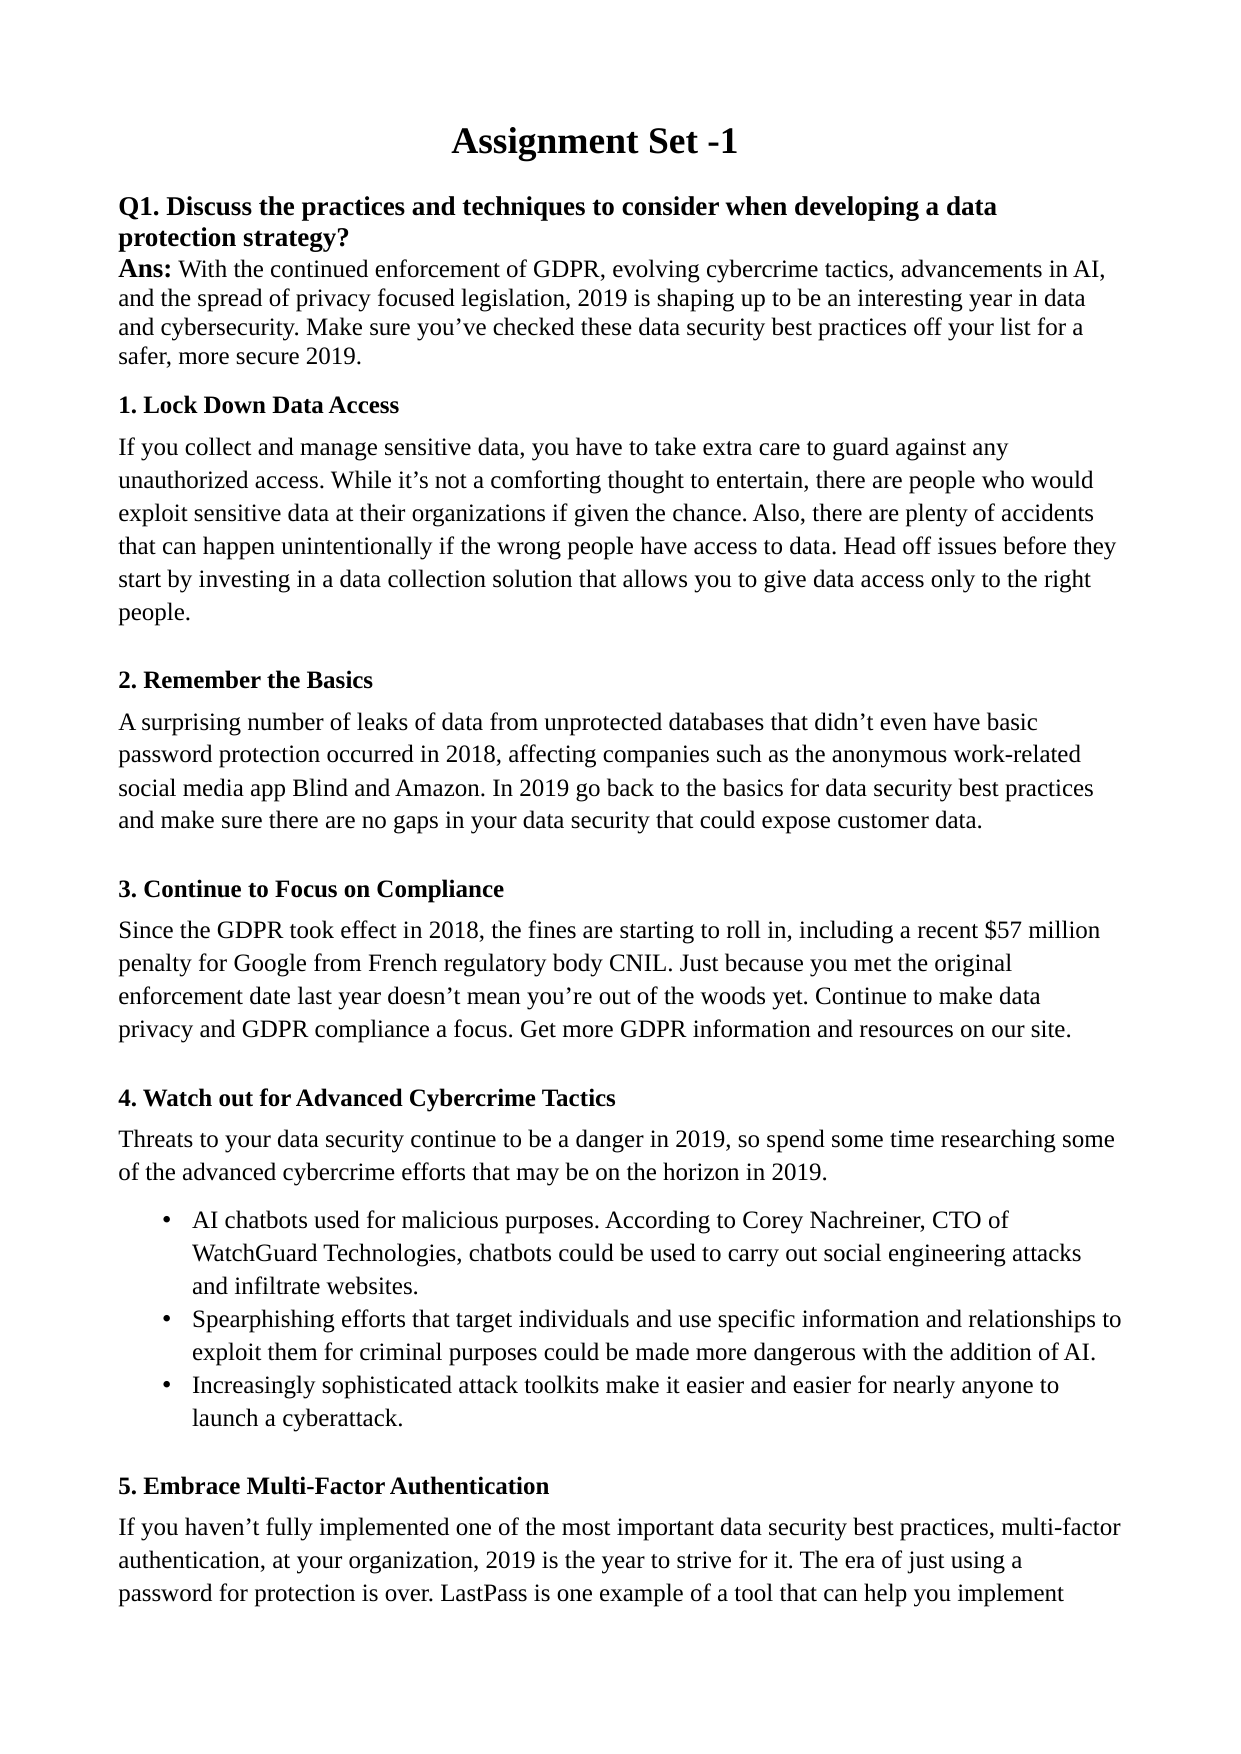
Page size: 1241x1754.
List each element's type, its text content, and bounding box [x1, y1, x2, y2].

text Q1. Discuss the practices and techniques to consider when developing a data protection strategy? [118, 190, 1122, 252]
subtitle 4. Watch out for Advanced Cybercrime Tactics [118, 1083, 1122, 1112]
text Since the GDPR took effect in 2018, the fines are starting to roll in, including a recent $57 million penalty for Google from French regulatory body CNIL. Just because you met the original enforcement date last year doesn’t mean you’re out of the woods yet. Continue to make data privacy and GDPR compliance a focus. Get more GDPR information and resources on our site. [118, 915, 1122, 1043]
list AI chatbots used for malicious purposes. According to Corey Nachreiner, CTO of WatchGuard Technologies, chatbots could be used to carry out social engineering attacks and infiltrate websites. [162, 1205, 1122, 1299]
subtitle 2. Remember the Basics [118, 665, 1122, 694]
subtitle 1. Lock Down Data Access [118, 391, 1122, 419]
text If you haven’t fully implemented one of the most important data security best practices, multi-factor authentication, at your organization, 2019 is the year to strive for it. The era of just using a password for protection is over. LastPass is one example of a tool that can help you implement [118, 1512, 1122, 1607]
text If you collect and manage sensitive data, you have to take extra care to guard against any unauthorized access. While it’s not a comforting thought to entertain, there are people who would exploit sensitive data at their organizations if given the chance. Also, there are plenty of accidents that can happen unintentionally if the wrong people have access to data. Head off issues before they start by investing in a data collection solution that allows you to give data access only to the right people. [118, 432, 1122, 626]
text Threats to your data security continue to be a danger in 2019, so spend some time researching some of the advanced cybercrime efforts that may be on the horizon in 2019. [118, 1124, 1122, 1186]
text Assignment Set -1 [118, 118, 1122, 161]
list Increasingly sophisticated attack toolkits make it easier and easier for nearly anyone to launch a cyberattack. [162, 1370, 1122, 1432]
list Spearphishing efforts that target individuals and use specific information and relationships to exploit them for criminal purposes could be made more dangerous with the addition of AI. [162, 1304, 1122, 1366]
text A surprising number of leaks of data from unprotected databases that didn’t even have basic password protection occurred in 2018, affecting companies such as the anonymous work-related social media app Blind and Amazon. In 2019 go back to the basics for data security best practices and make sure there are no gaps in your data security that could expose customer data. [118, 707, 1122, 834]
text Ans: With the continued enforcement of GDPR, evolving cybercrime tactics, advancements in AI, and the spread of privacy focused legislation, 2019 is shaping up to be an interesting year in data and cybersecurity. Make sure you’ve checked these data security best practices off your list for a safer, more secure 2019. [118, 252, 1122, 370]
subtitle 5. Embrace Multi-Factor Authentication [118, 1471, 1122, 1500]
subtitle 3. Continue to Focus on Compliance [118, 874, 1122, 903]
